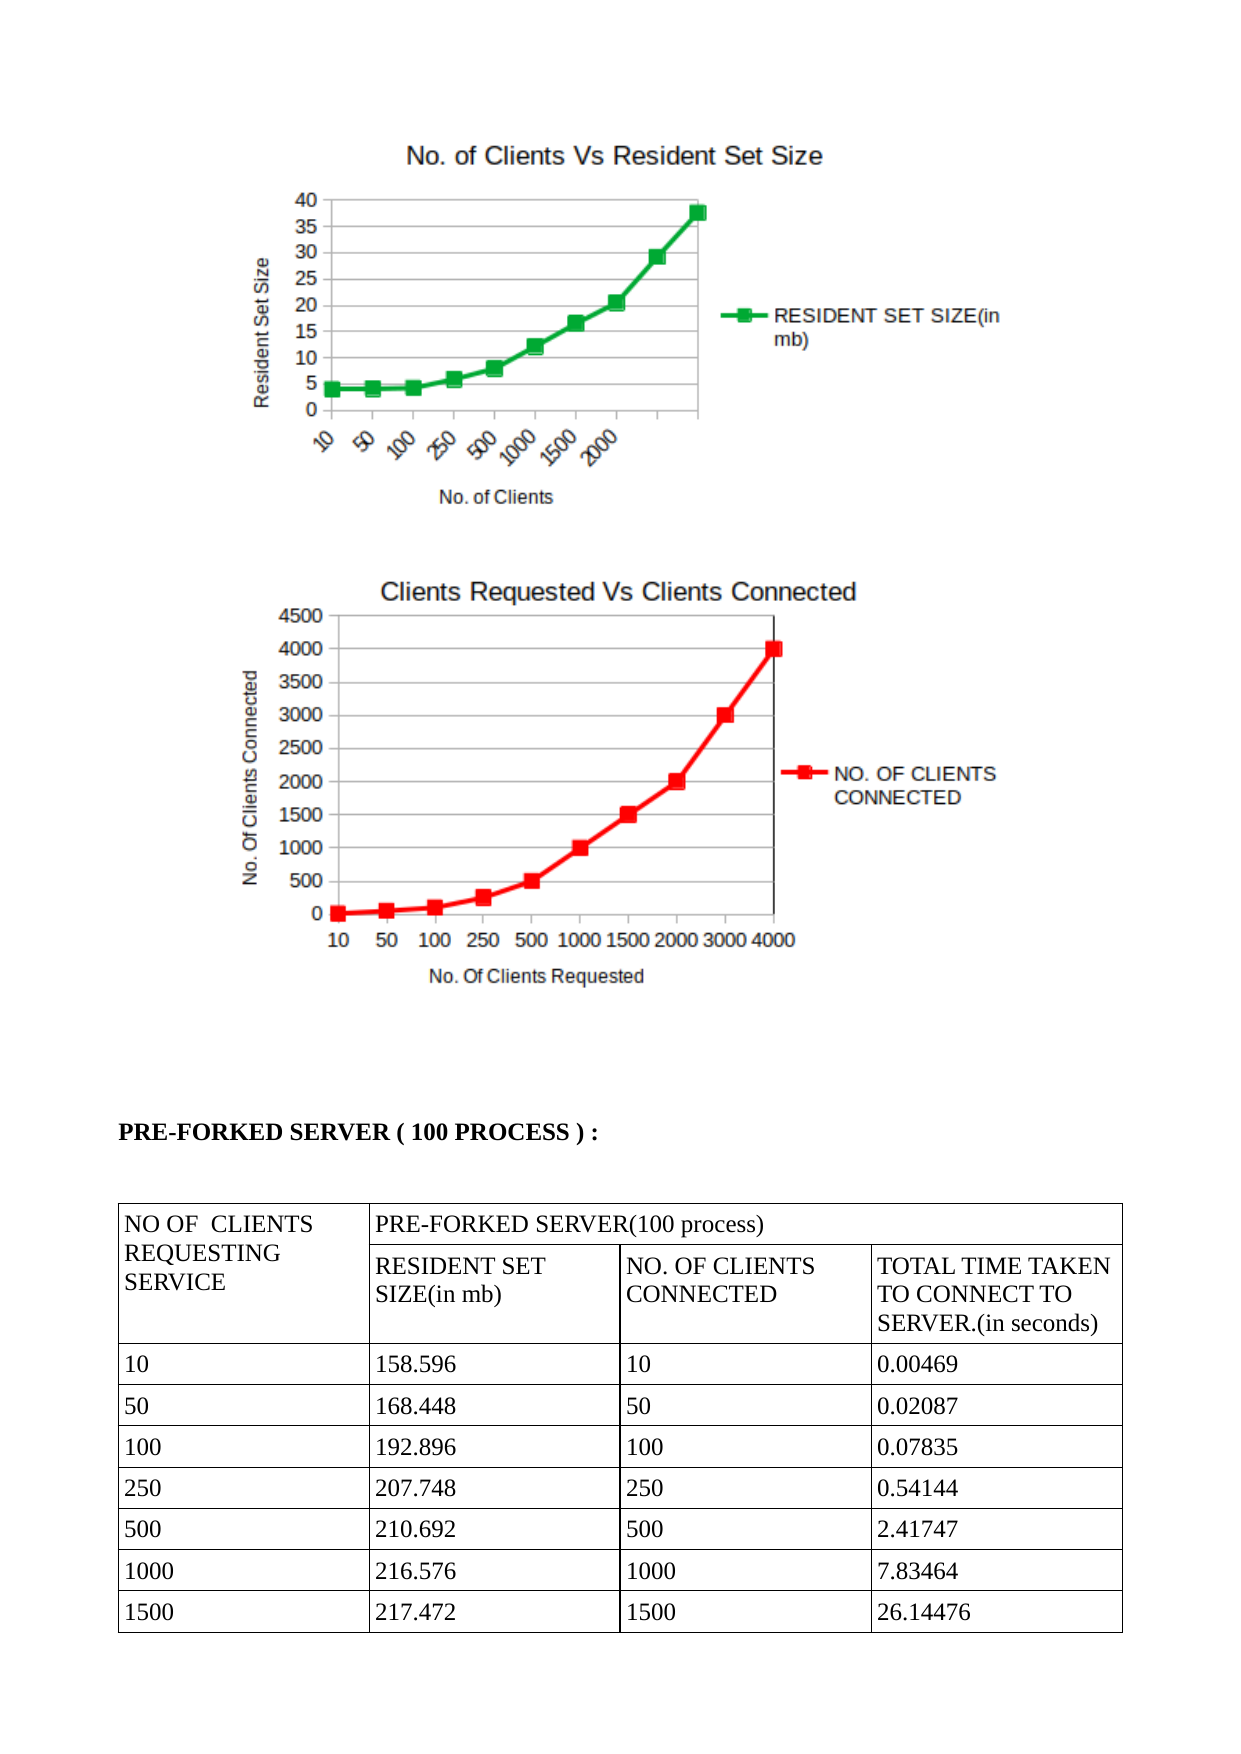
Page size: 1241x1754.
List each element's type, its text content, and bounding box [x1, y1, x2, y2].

table_cell 500 [119, 1509, 369, 1549]
table_cell 250 [621, 1468, 871, 1508]
picture [221, 118, 1020, 540]
table_cell 0.00469 [872, 1344, 1122, 1384]
table_cell 50 [621, 1385, 871, 1425]
table_cell 2.41747 [872, 1509, 1122, 1549]
table_cell 26.14476 [872, 1591, 1122, 1632]
table_cell RESIDENT SET SIZE(in mb) [370, 1245, 619, 1343]
table_cell 158.596 [370, 1344, 619, 1384]
table_cell 168.448 [370, 1385, 619, 1425]
table_cell 216.576 [370, 1550, 619, 1590]
table_cell 217.472 [370, 1591, 619, 1632]
table_cell 100 [119, 1426, 369, 1467]
table_cell 50 [119, 1385, 369, 1425]
table_cell 192.896 [370, 1426, 619, 1467]
table_cell 0.54144 [872, 1468, 1122, 1508]
table_cell 210.692 [370, 1509, 619, 1549]
table_cell 500 [621, 1509, 871, 1549]
table_cell 1500 [621, 1591, 871, 1632]
table_cell TOTAL TIME TAKEN TO CONNECT TO SERVER.(in seconds) [872, 1245, 1122, 1343]
text PRE-FORKED SERVER ( 100 PROCESS ) : [118, 1117, 1122, 1203]
table_header NO OF CLIENTS REQUESTING SERVICE [119, 1204, 369, 1343]
table_cell 7.83464 [872, 1550, 1122, 1590]
table_cell 207.748 [370, 1468, 619, 1508]
table_cell 0.02087 [872, 1385, 1122, 1425]
table_cell 250 [119, 1468, 369, 1508]
table_cell 100 [621, 1426, 871, 1467]
table_cell 10 [621, 1344, 871, 1384]
picture [235, 568, 1005, 1002]
table_cell 1000 [621, 1550, 871, 1590]
table_cell 0.07835 [872, 1426, 1122, 1467]
table_cell 10 [119, 1344, 369, 1384]
table_header PRE-FORKED SERVER(100 process) [370, 1204, 1122, 1244]
table_cell 1000 [119, 1550, 369, 1590]
table_cell NO. OF CLIENTS CONNECTED [621, 1245, 871, 1343]
table_cell 1500 [119, 1591, 369, 1632]
